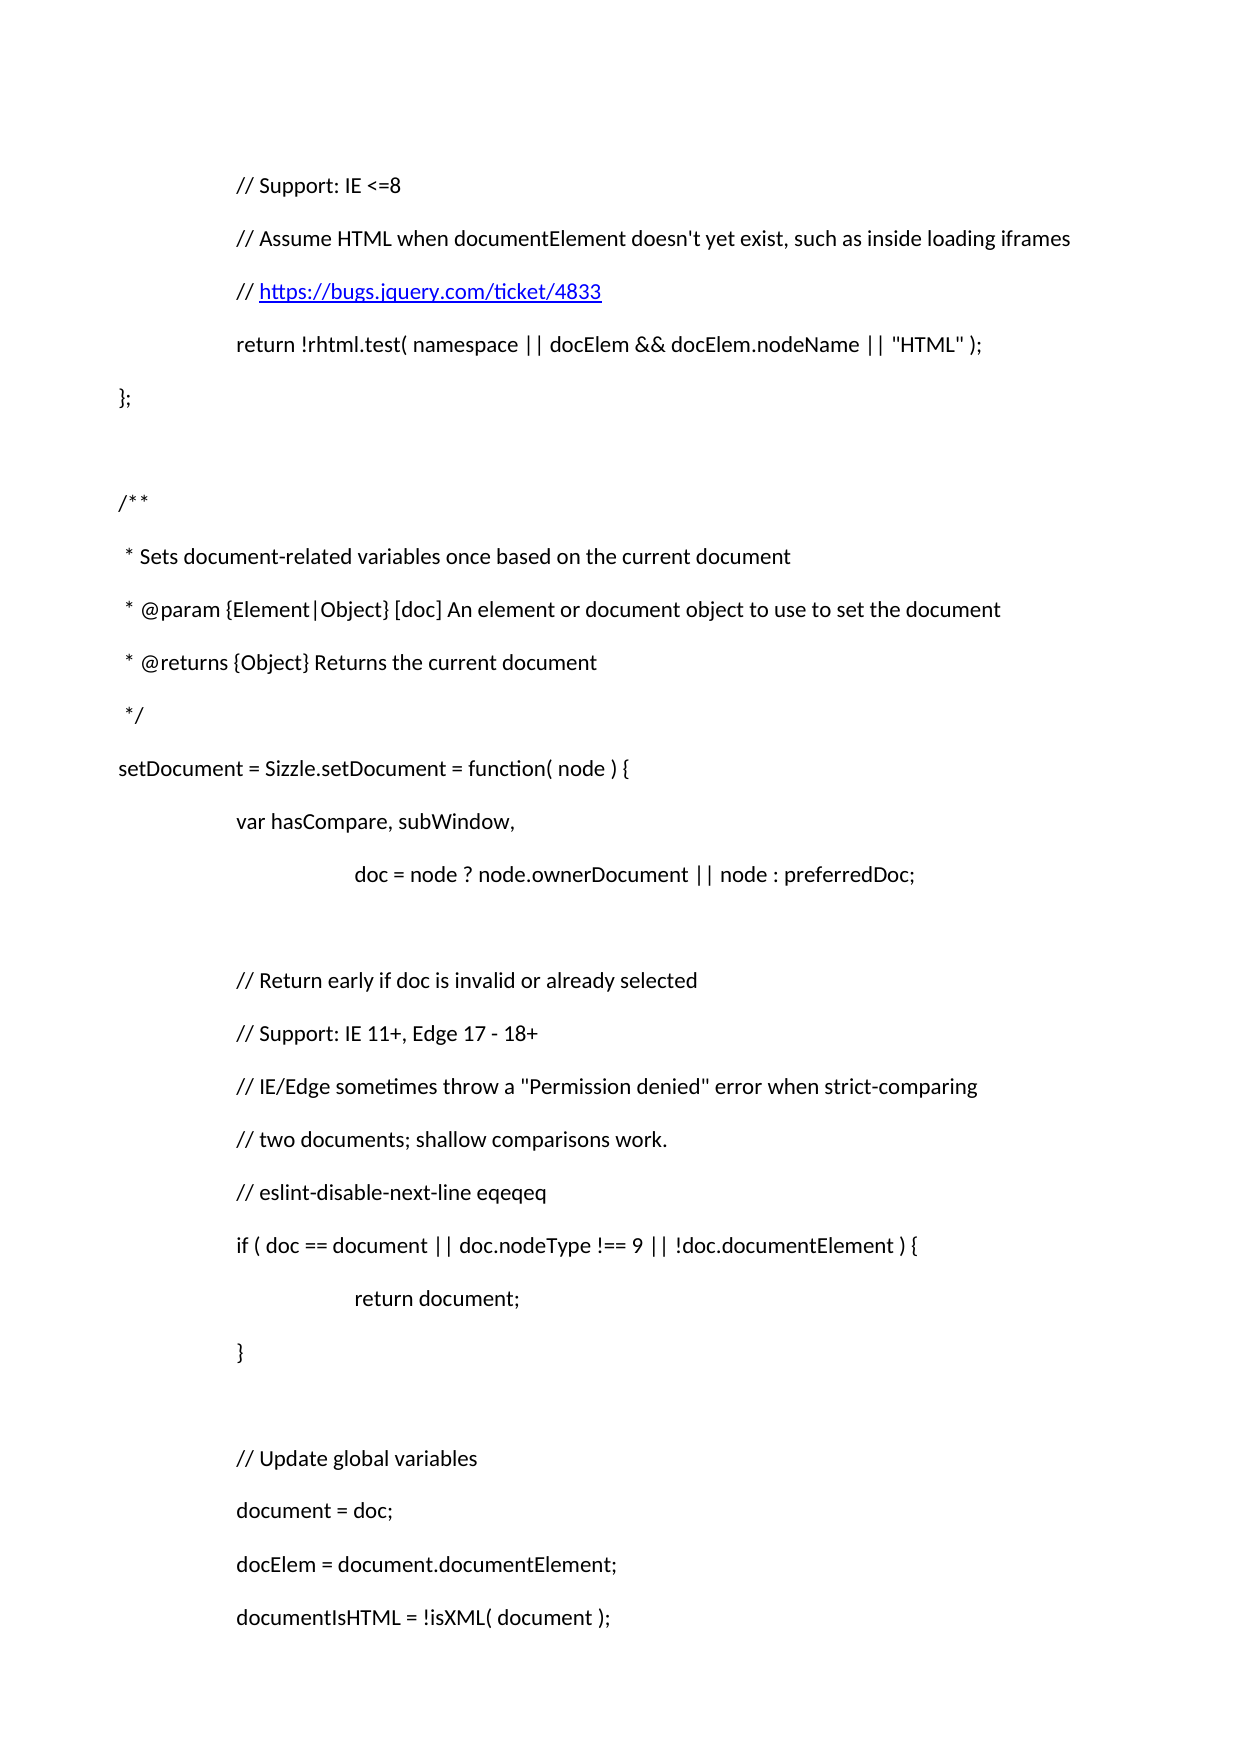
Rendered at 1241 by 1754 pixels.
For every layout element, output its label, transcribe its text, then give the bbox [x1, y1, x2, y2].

text doc = node ? node.ownerDocument || node : preferredDoc; [118, 860, 1122, 888]
text */ [118, 701, 1122, 729]
text // IE/Edge sometimes throw a "Permission denied" error when strict-comparing [118, 1072, 1122, 1101]
text * @param {Element|Object} [doc] An element or document object to use to set the document [118, 595, 1122, 623]
text // eslint-disable-next-line eqeqeq [118, 1178, 1122, 1207]
text if ( doc == document || doc.nodeType !== 9 || !doc.documentElement ) { [118, 1232, 1122, 1259]
text // two documents; shallow comparisons work. [118, 1126, 1122, 1153]
text // Support: IE 11+, Edge 17 - 18+ [118, 1019, 1122, 1047]
text } [118, 1338, 1122, 1366]
text * Sets document-related variables once based on the current document [118, 542, 1122, 570]
text // Update global variables [118, 1444, 1122, 1472]
text documentIsHTML = !isXML( document ); [118, 1603, 1122, 1631]
text return !rhtml.test( namespace || docElem && docElem.nodeName || "HTML" ); [118, 330, 1122, 358]
text setDocument = Sizzle.setDocument = function( node ) { [118, 754, 1122, 782]
text // https://bugs.jquery.com/ticket/4833 [118, 277, 1122, 305]
text var hasCompare, subWindow, [118, 807, 1122, 835]
text * @returns {Object} Returns the current document [118, 648, 1122, 676]
text // Assume HTML when documentElement doesn't yet exist, such as inside loading iframes [118, 224, 1122, 252]
text docElem = document.documentElement; [118, 1550, 1122, 1578]
text // Return early if doc is invalid or already selected [118, 966, 1122, 994]
text /** [118, 489, 1122, 517]
text // Support: IE <=8 [118, 171, 1122, 199]
text document = doc; [118, 1497, 1122, 1525]
text }; [118, 383, 1122, 411]
text return document; [118, 1284, 1122, 1313]
